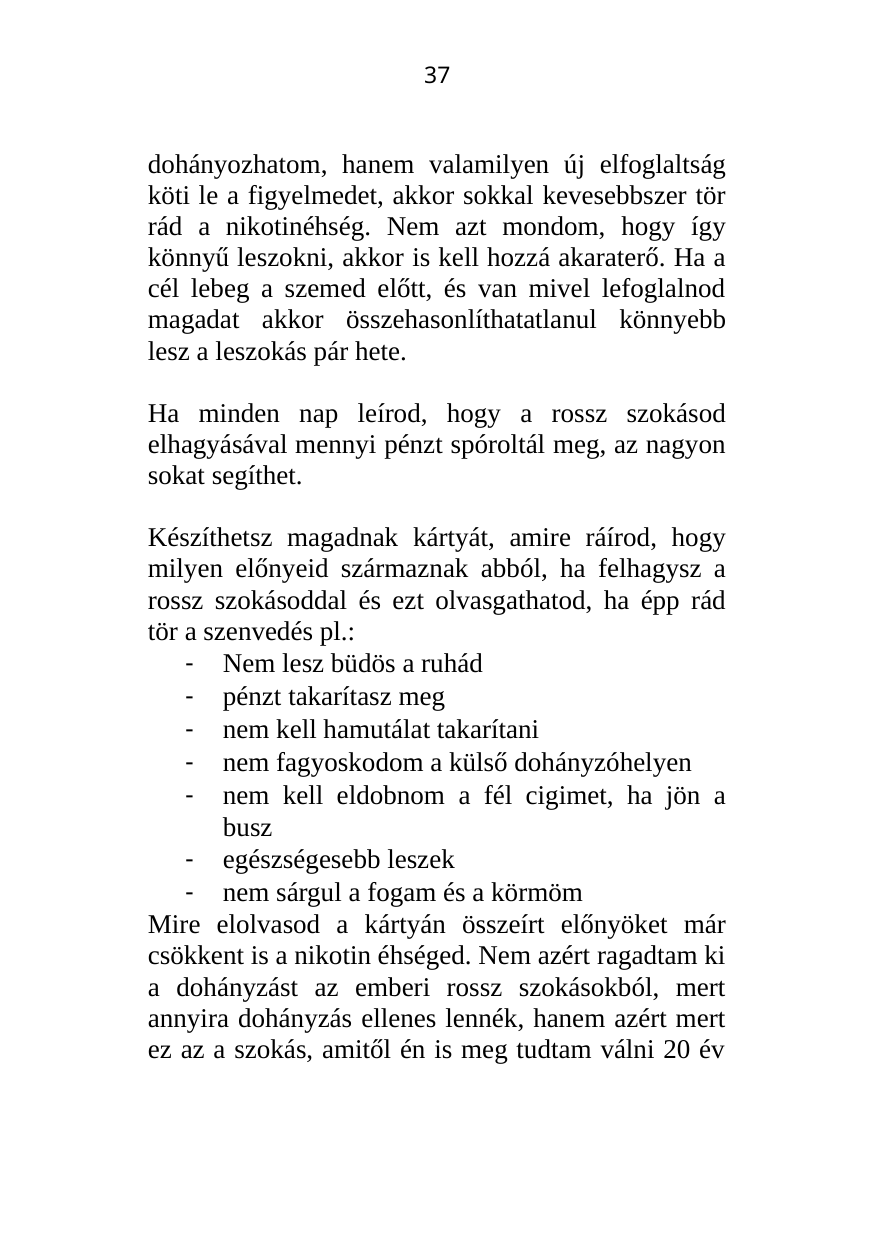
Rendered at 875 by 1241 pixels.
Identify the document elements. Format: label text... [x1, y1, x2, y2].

text dohányozhatom, hanem valamilyen új elfoglaltság köti le a figyelmedet, akkor sokkal kevesebbszer tör rád a nikotinéhség. Nem azt mondom, hogy így könnyű leszokni, akkor is kell hozzá akaraterő. Ha a cél lebeg a szemed előtt, és van mivel lefoglalnod magadat akkor összehasonlíthatatlanul könnyebb lesz a leszokás pár hete. [148, 148, 726, 366]
list egészségesebb leszek [185, 842, 726, 875]
list nem sárgul a fogam és a körmöm [185, 875, 726, 908]
list nem kell eldobnom a fél cigimet, ha jön a busz [185, 778, 726, 842]
list nem fagyoskodom a külső dohányzóhelyen [185, 745, 726, 778]
list nem kell hamutálat takarítani [185, 712, 726, 745]
list pénzt takarítasz meg [185, 679, 726, 712]
text Mire elolvasod a kártyán összeírt előnyöket már csökkent is a nikotin éhséged. Nem azért ragadtam ki a dohányzást az emberi rossz szokásokból, mert annyira dohányzás ellenes lennék, hanem azért mert ez az a szokás, amitől én is meg tudtam válni 20 év [148, 908, 726, 1064]
text Ha minden nap leírod, hogy a rossz szokásod elhagyásával mennyi pénzt spóroltál meg, az nagyon sokat segíthet. [148, 397, 726, 490]
text Készíthetsz magadnak kártyát, amire ráírod, hogy milyen előnyeid származnak abból, ha felhagysz a rossz szokásoddal és ezt olvasgathatod, ha épp rád tör a szenvedés pl.: [148, 521, 726, 646]
list Nem lesz büdös a ruhád [185, 646, 726, 679]
